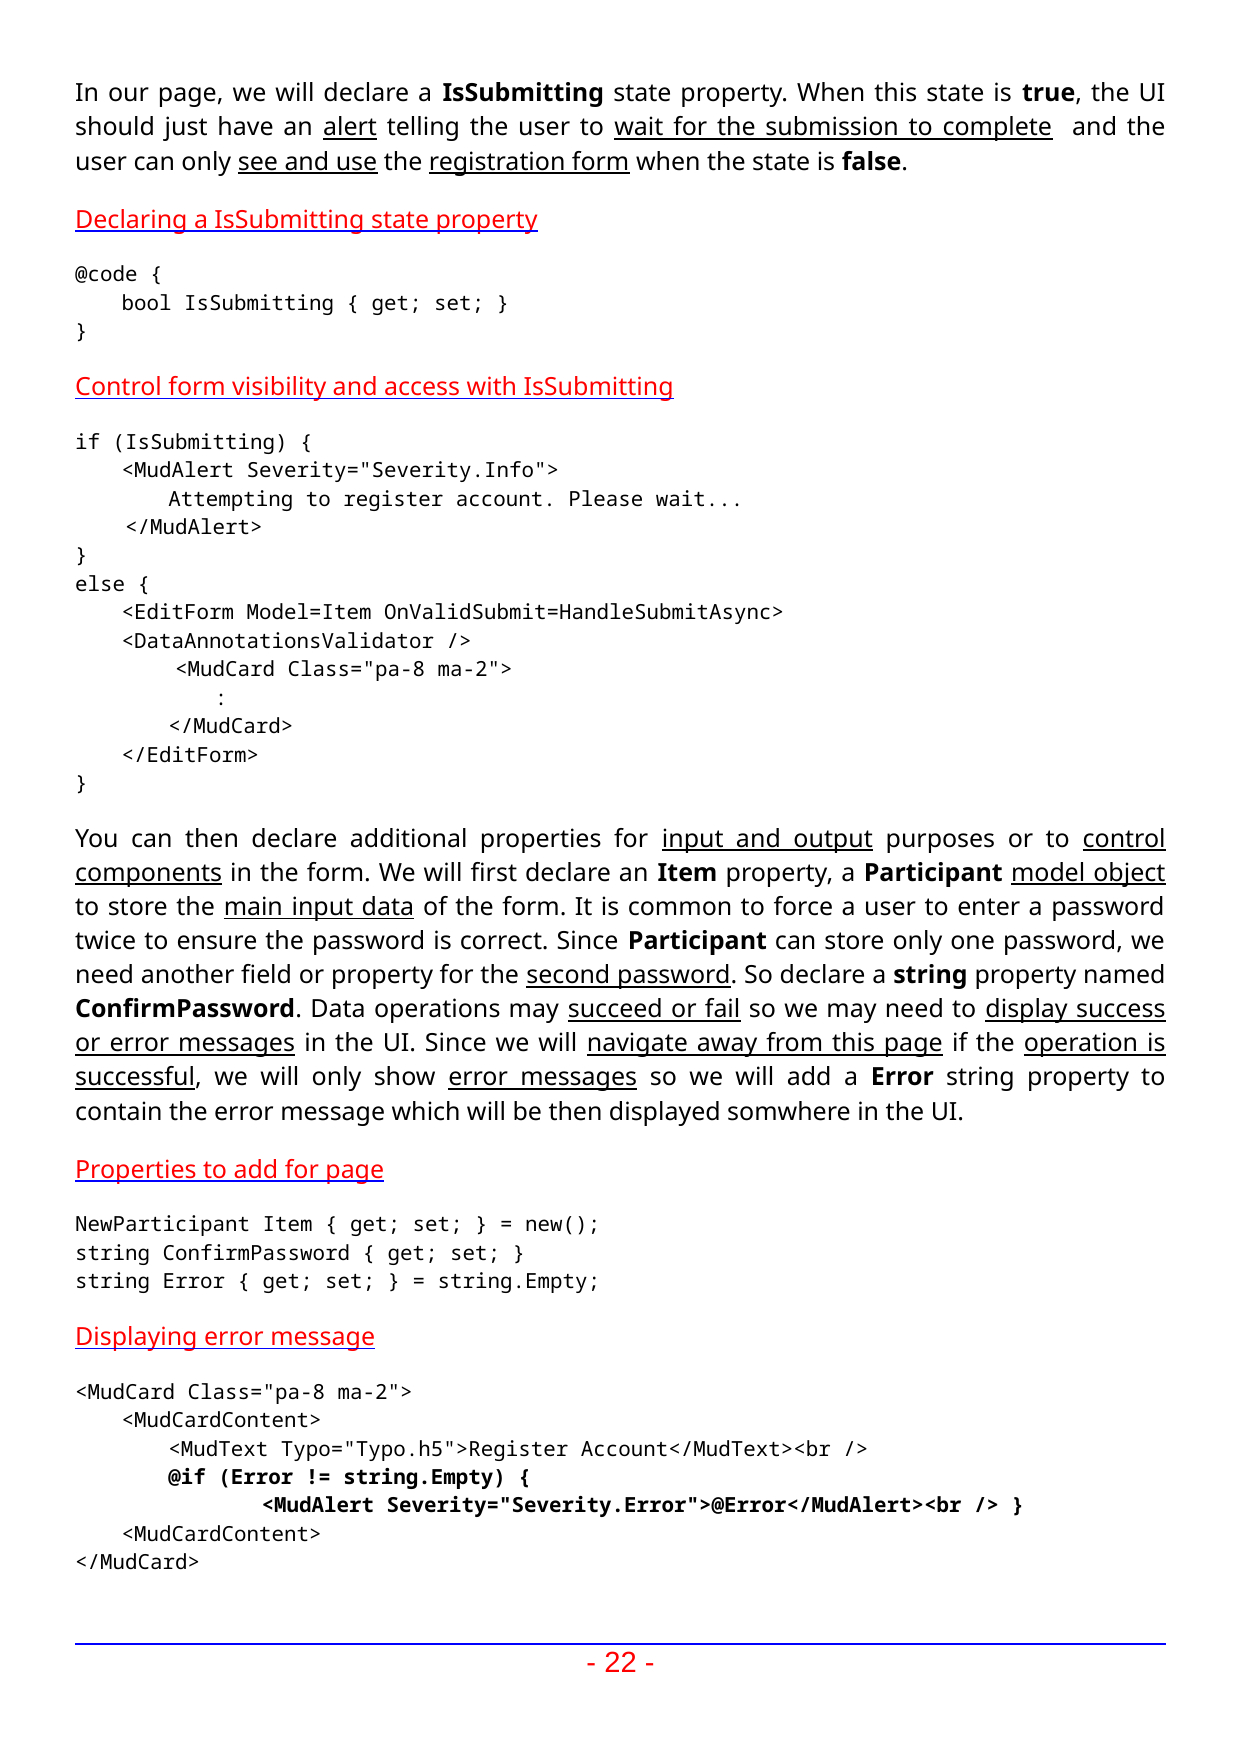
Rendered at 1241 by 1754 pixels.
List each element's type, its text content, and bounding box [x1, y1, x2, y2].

text string ConfirmPassword { get; set; } [75, 1238, 1166, 1266]
text @if (Error != string.Empty) { [75, 1462, 1166, 1491]
text </EditForm> [75, 740, 1166, 768]
text <DataAnnotationsValidator /> [75, 626, 1166, 654]
text </MudCard> [75, 1547, 1166, 1576]
text } [75, 316, 1166, 345]
text Attempting to register account. Please wait... [75, 484, 1166, 512]
text if (IsSubmitting) { [75, 427, 1166, 455]
text NewParticipant Item { get; set; } = new(); [75, 1209, 1166, 1238]
text Properties to add for page [75, 1151, 1166, 1185]
text <MudAlert Severity="Severity.Error">@Error</MudAlert><br /> } [75, 1491, 1166, 1519]
text <MudText Typo="Typo.h5">Register Account</MudText><br /> [75, 1434, 1166, 1462]
text bool IsSubmitting { get; set; } [75, 288, 1166, 316]
text } [75, 541, 1166, 569]
text <MudCard Class="pa-8 ma-2"> [75, 654, 1166, 683]
text <MudCard Class="pa-8 ma-2"> [75, 1377, 1166, 1405]
text You can then declare additional properties for input and output purposes or to control components in the form. We will first declare an Item property, a Participant model object to store the main input data of the form. It is common to force a user to enter a password twice to ensure the password is correct. Since Participant can store only one password, we need another field or property for the second password. So declare a string property named ConfirmPassword. Data operations may succeed or fail so we may need to display success or error messages in the UI. Since we will navigate away from this page if the operation is successful, we will only show error messages so we will add a Error string property to contain the error message which will be then displayed somwhere in the UI. [75, 821, 1166, 1127]
text <MudCardContent> [75, 1405, 1166, 1434]
text </MudCard> [75, 711, 1166, 740]
text </MudAlert> [75, 512, 1166, 541]
text Declaring a IsSubmitting state property [75, 201, 1166, 235]
text Control form visibility and access with IsSubmitting [75, 369, 1166, 403]
text Displaying error message [75, 1319, 1166, 1353]
text <MudCardContent> [75, 1519, 1166, 1547]
text string Error { get; set; } = string.Empty; [75, 1266, 1166, 1295]
text } [75, 768, 1166, 797]
text In our page, we will declare a IsSubmitting state property. When this state is true, the UI should just have an alert telling the user to wait for the submission to complete and the user can only see and use the registration form when the state is false. [75, 75, 1166, 177]
text <EditForm Model=Item OnValidSubmit=HandleSubmitAsync> [75, 597, 1166, 626]
text else { [75, 569, 1166, 597]
text <MudAlert Severity="Severity.Info"> [75, 455, 1166, 484]
text @code { [75, 259, 1166, 288]
text : [75, 683, 1166, 711]
